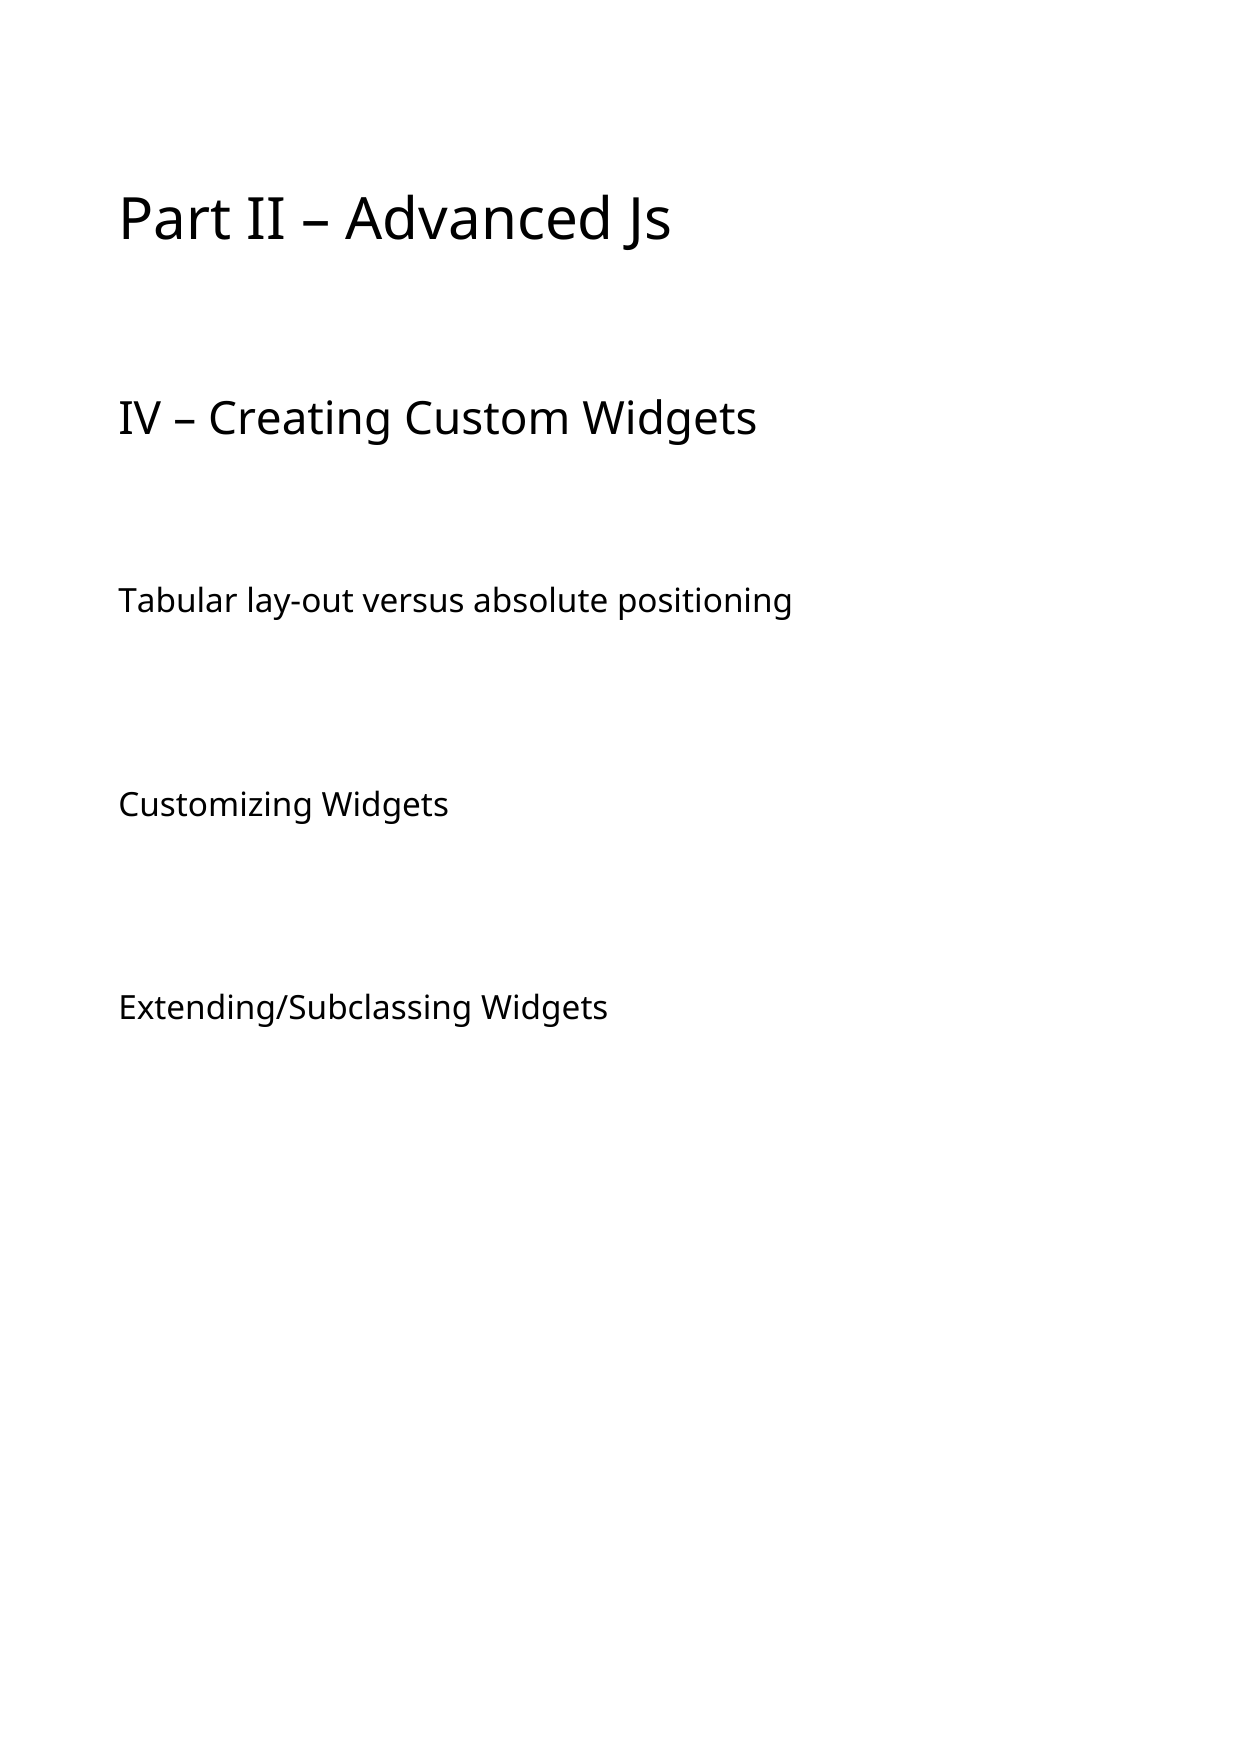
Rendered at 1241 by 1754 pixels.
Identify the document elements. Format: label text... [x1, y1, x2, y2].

subtitle Customizing Widgets [118, 780, 1122, 826]
subtitle Extending/Subclassing Widgets [118, 984, 1122, 1029]
subtitle IV – Creating Custom Widgets [118, 385, 1122, 448]
subtitle Part II – Advanced Js [118, 177, 1122, 257]
subtitle Tabular lay-out versus absolute positioning [118, 577, 1122, 622]
